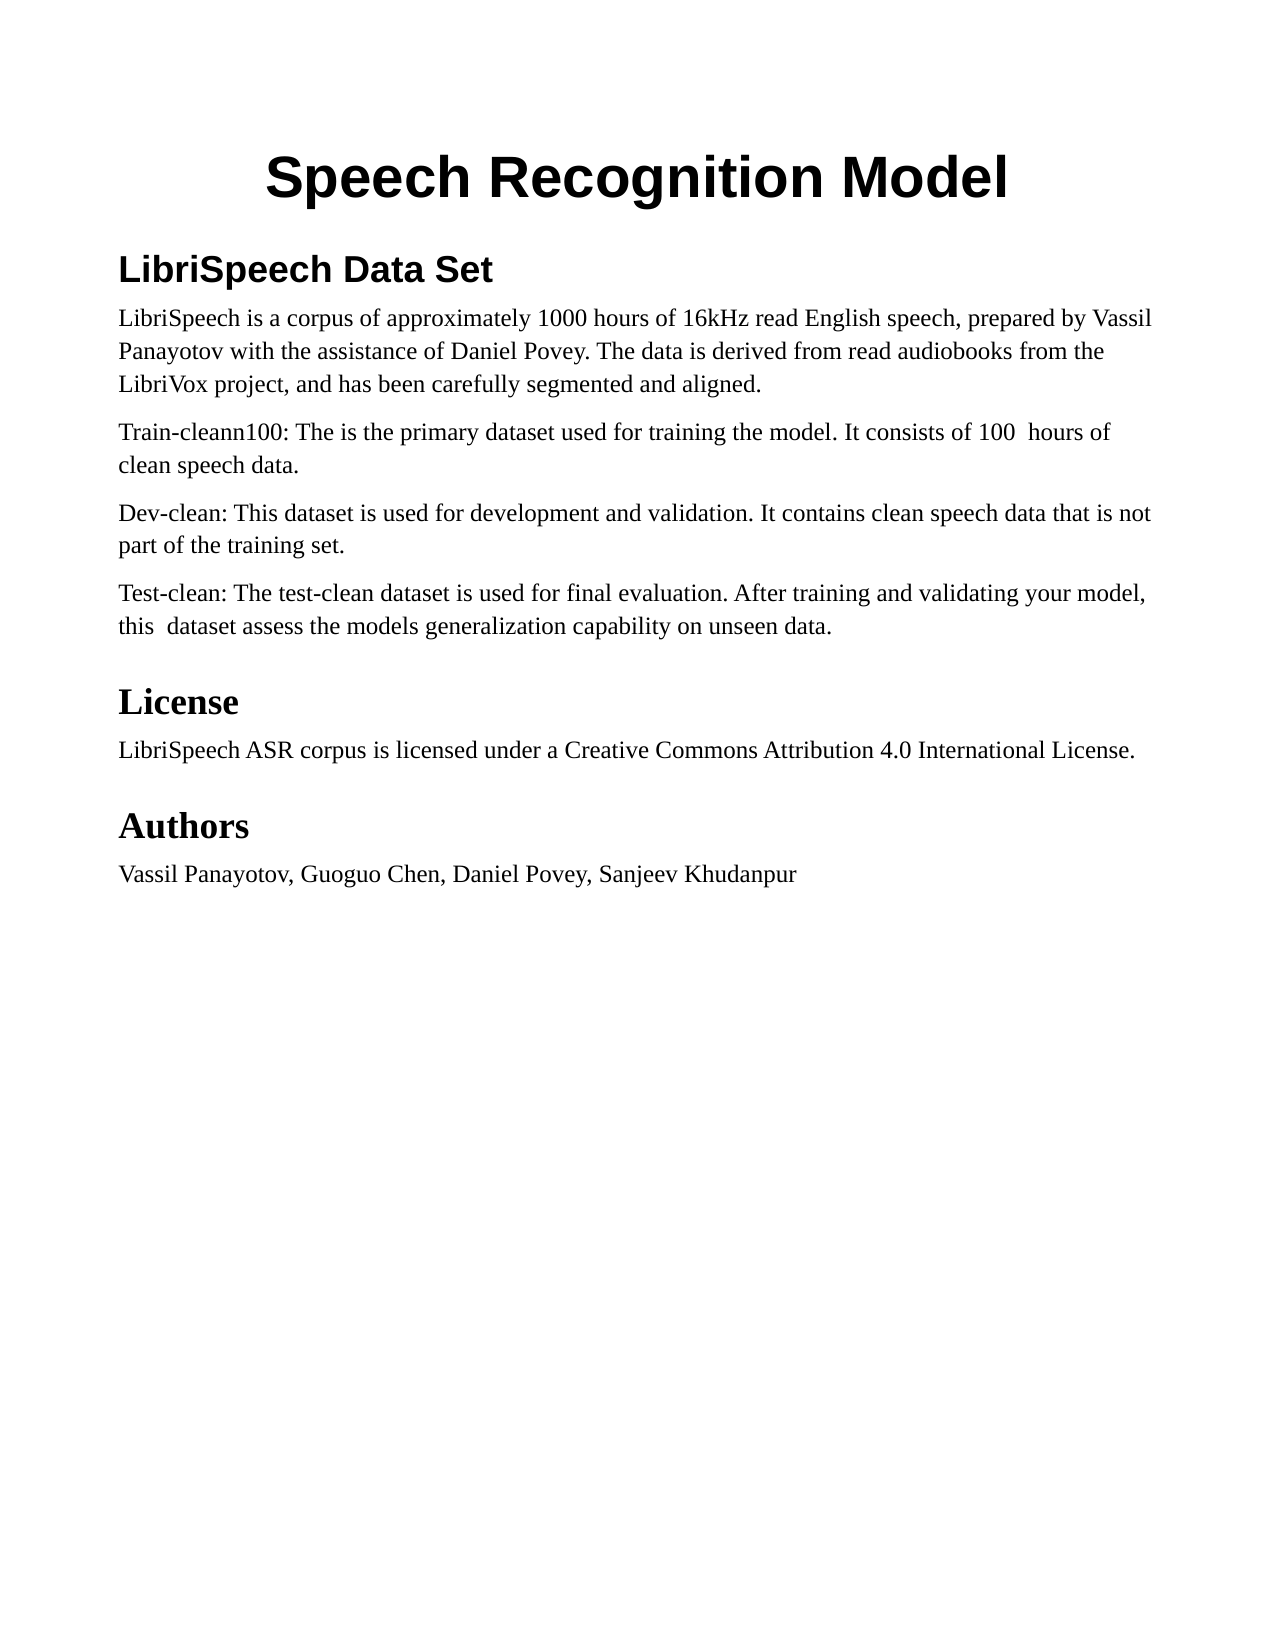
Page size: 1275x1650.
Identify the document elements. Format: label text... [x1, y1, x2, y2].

text Test-clean: The test-clean dataset is used for final evaluation. After training and validating your model, this dataset assess the models generalization capability on unseen data. [118, 578, 1157, 640]
subtitle License [118, 680, 1157, 723]
text Dev-clean: This dataset is used for development and validation. It contains clean speech data that is not part of the training set. [118, 498, 1157, 559]
text Train-cleann100: The is the primary dataset used for training the model. It consists of 100 hours of clean speech data. [118, 417, 1157, 479]
title Speech Recognition Model [118, 143, 1157, 210]
subtitle Authors [118, 804, 1157, 847]
text LibriSpeech is a corpus of approximately 1000 hours of 16kHz read English speech, prepared by Vassil Panayotov with the assistance of Daniel Povey. The data is derived from read audiobooks from the LibriVox project, and has been carefully segmented and aligned. [118, 303, 1157, 398]
text Vassil Panayotov, Guoguo Chen, Daniel Povey, Sanjeev Khudanpur [118, 859, 1157, 888]
subtitle LibriSpeech Data Set [118, 248, 1157, 291]
text LibriSpeech ASR corpus is licensed under a Creative Commons Attribution 4.0 International License. [118, 735, 1157, 764]
